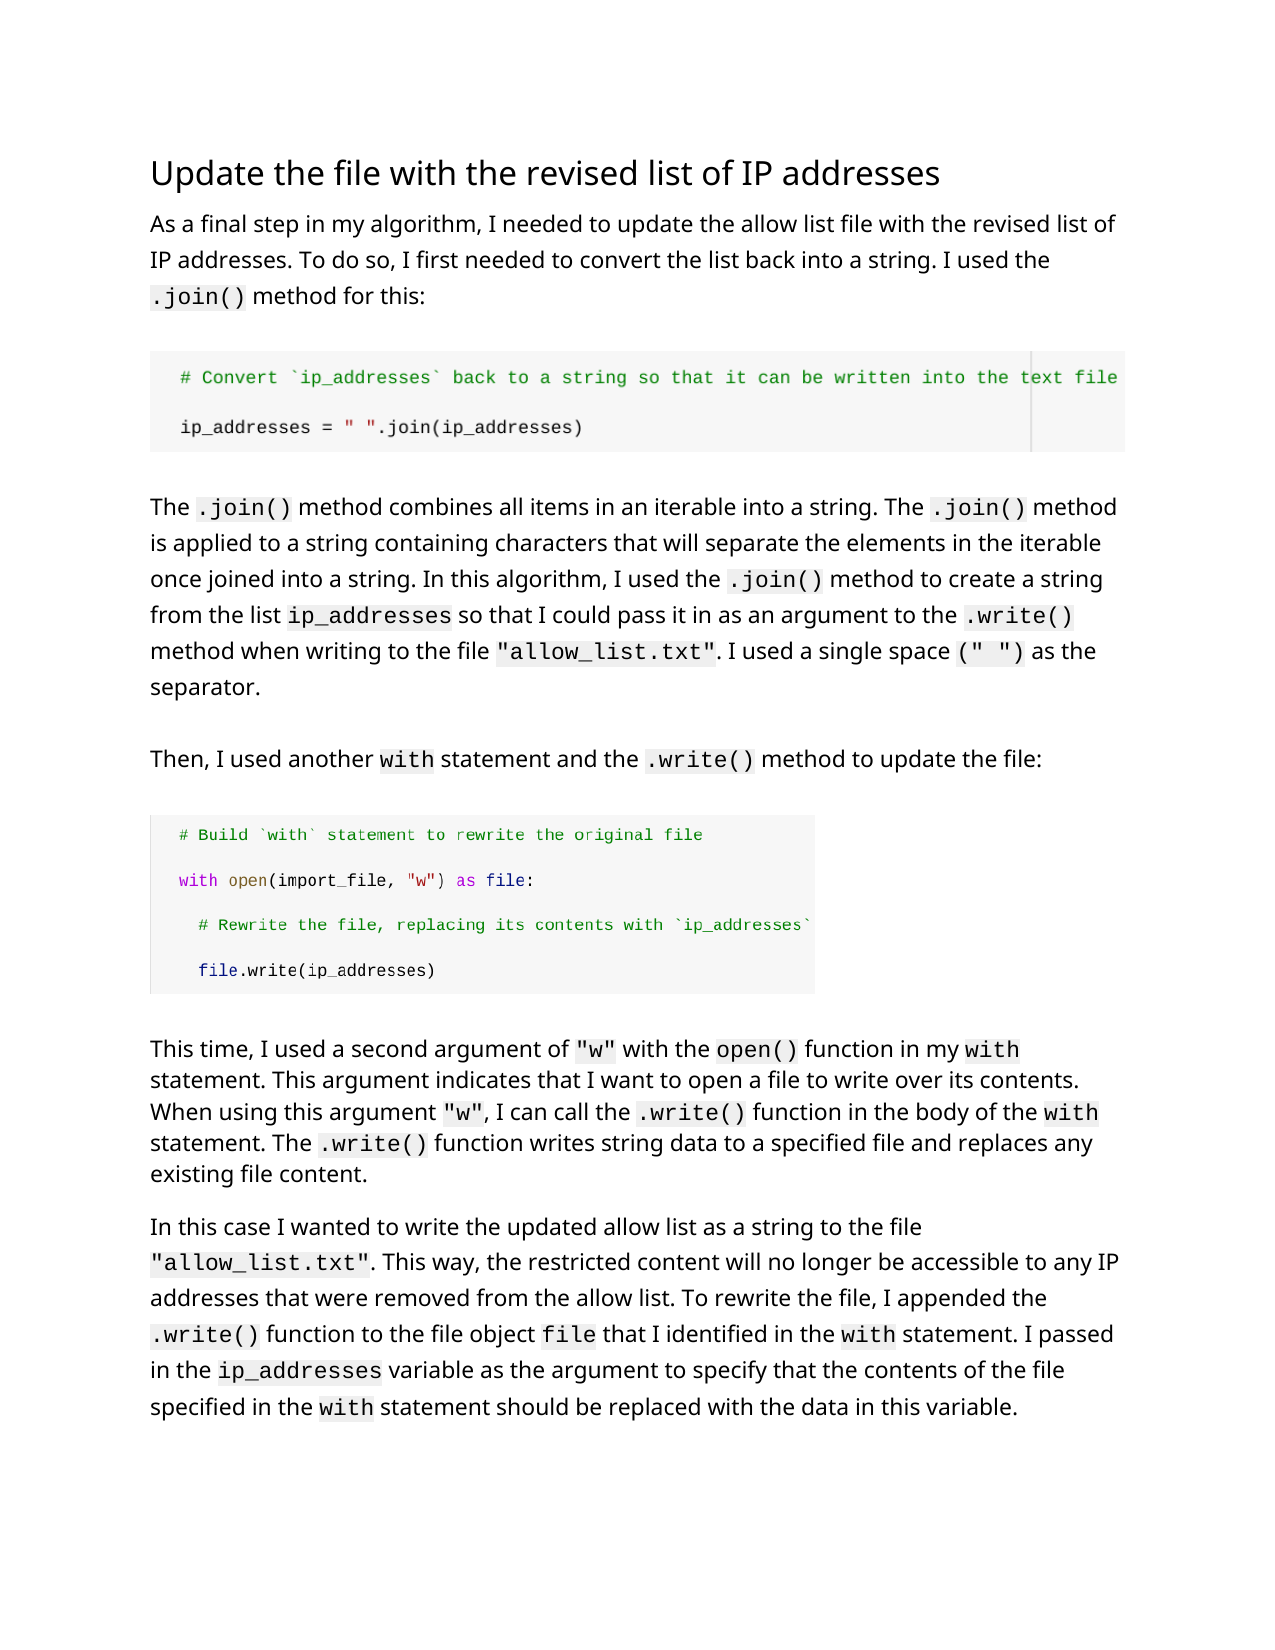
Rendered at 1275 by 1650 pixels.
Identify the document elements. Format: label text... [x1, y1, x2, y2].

subtitle Update the file with the revised list of IP addresses [150, 150, 1125, 195]
text Then, I used another with statement and the .write() method to update the file: [150, 743, 1125, 774]
picture [150, 815, 815, 994]
text As a final step in my algorithm, I needed to update the allow list file with the revised list of IP addresses. To do so, I first needed to convert the list back into a string. I used the .join() method for this: [150, 208, 1125, 311]
picture [150, 351, 1125, 452]
text In this case I wanted to write the updated allow list as a string to the file "allow_list.txt". This way, the restricted content will no longer be accessible to any IP addresses that were removed from the allow list. To rewrite the file, I appended the .write() function to the file object file that I identified in the with statement. I passed in the ip_addresses variable as the argument to specify that the contents of the file specified in the with statement should be replaced with the data in this variable. [150, 1210, 1125, 1422]
text This time, I used a second argument of "w" with the open() function in my with statement. This argument indicates that I want to open a file to write over its contents. When using this argument "w", I can call the .write() function in the body of the with statement. The .write() function writes string data to a specified file and replaces any existing file content. [150, 1033, 1125, 1189]
text The .join() method combines all items in an iterable into a string. The .join() method is applied to a string containing characters that will separate the elements in the iterable once joined into a string. In this algorithm, I used the .join() method to create a string from the list ip_addresses so that I could pass it in as an argument to the .write() method when writing to the file "allow_list.txt". I used a single space (" ") as the separator. [150, 491, 1125, 702]
